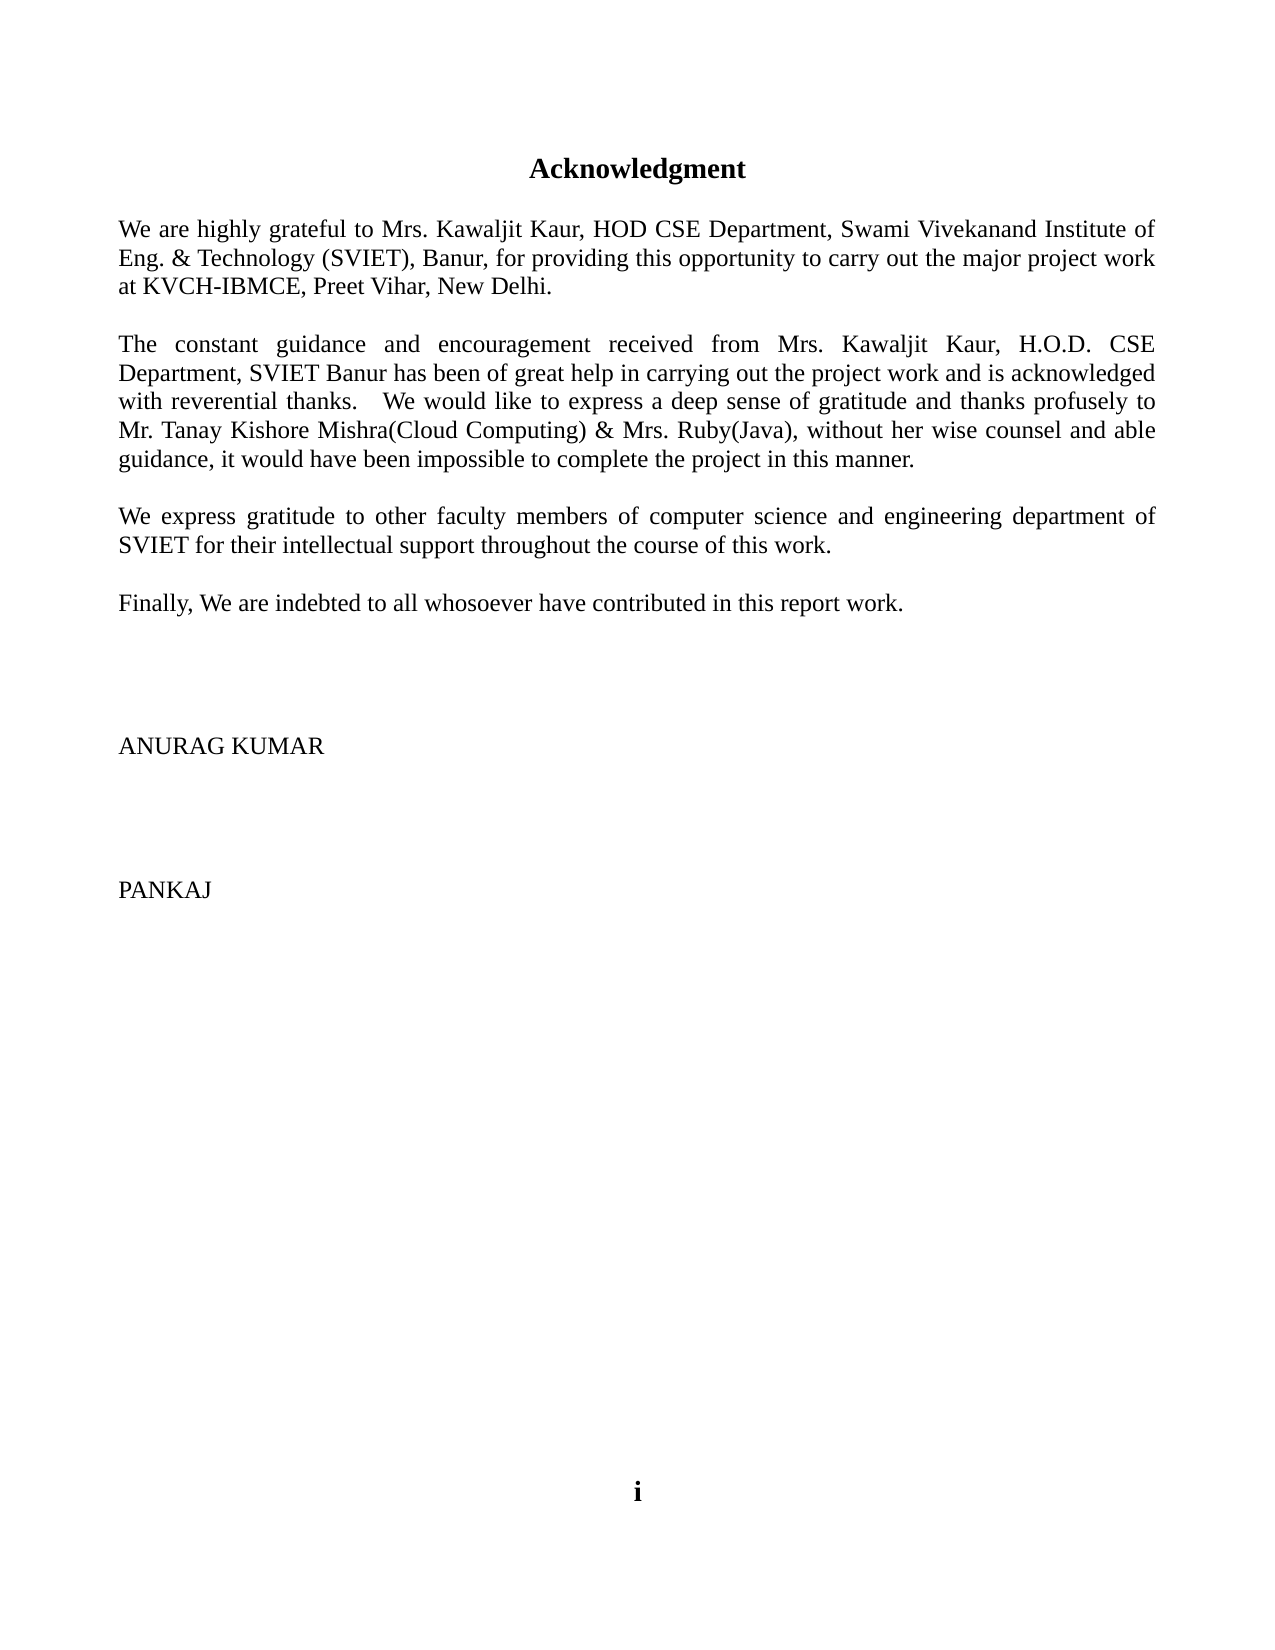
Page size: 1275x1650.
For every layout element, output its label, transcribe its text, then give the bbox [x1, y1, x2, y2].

text PANKAJ [118, 875, 1157, 904]
text i [118, 1474, 1157, 1508]
text ANURAG KUMAR [118, 731, 1157, 760]
text We are highly grateful to Mrs. Kawaljit Kaur, HOD CSE Department, Swami Vivekanand Institute of Eng. & Technology (SVIET), Banur, for providing this opportunity to carry out the major project work at KVCH-IBMCE, Preet Vihar, New Delhi. [118, 214, 1157, 300]
text The constant guidance and encouragement received from Mrs. Kawaljit Kaur, H.O.D. CSE Department, SVIET Banur has been of great help in carrying out the project work and is acknowledged with reverential thanks. We would like to express a deep sense of gratitude and thanks profusely to Mr. Tanay Kishore Mishra(Cloud Computing) & Mrs. Ruby(Java), without her wise counsel and able guidance, it would have been impossible to complete the project in this manner. [118, 329, 1157, 473]
text Finally, We are indebted to all whosoever have contributed in this report work. [118, 588, 1157, 616]
text Acknowledgment [118, 152, 1157, 185]
text We express gratitude to other faculty members of computer science and engineering department of SVIET for their intellectual support throughout the course of this work. [118, 501, 1157, 559]
